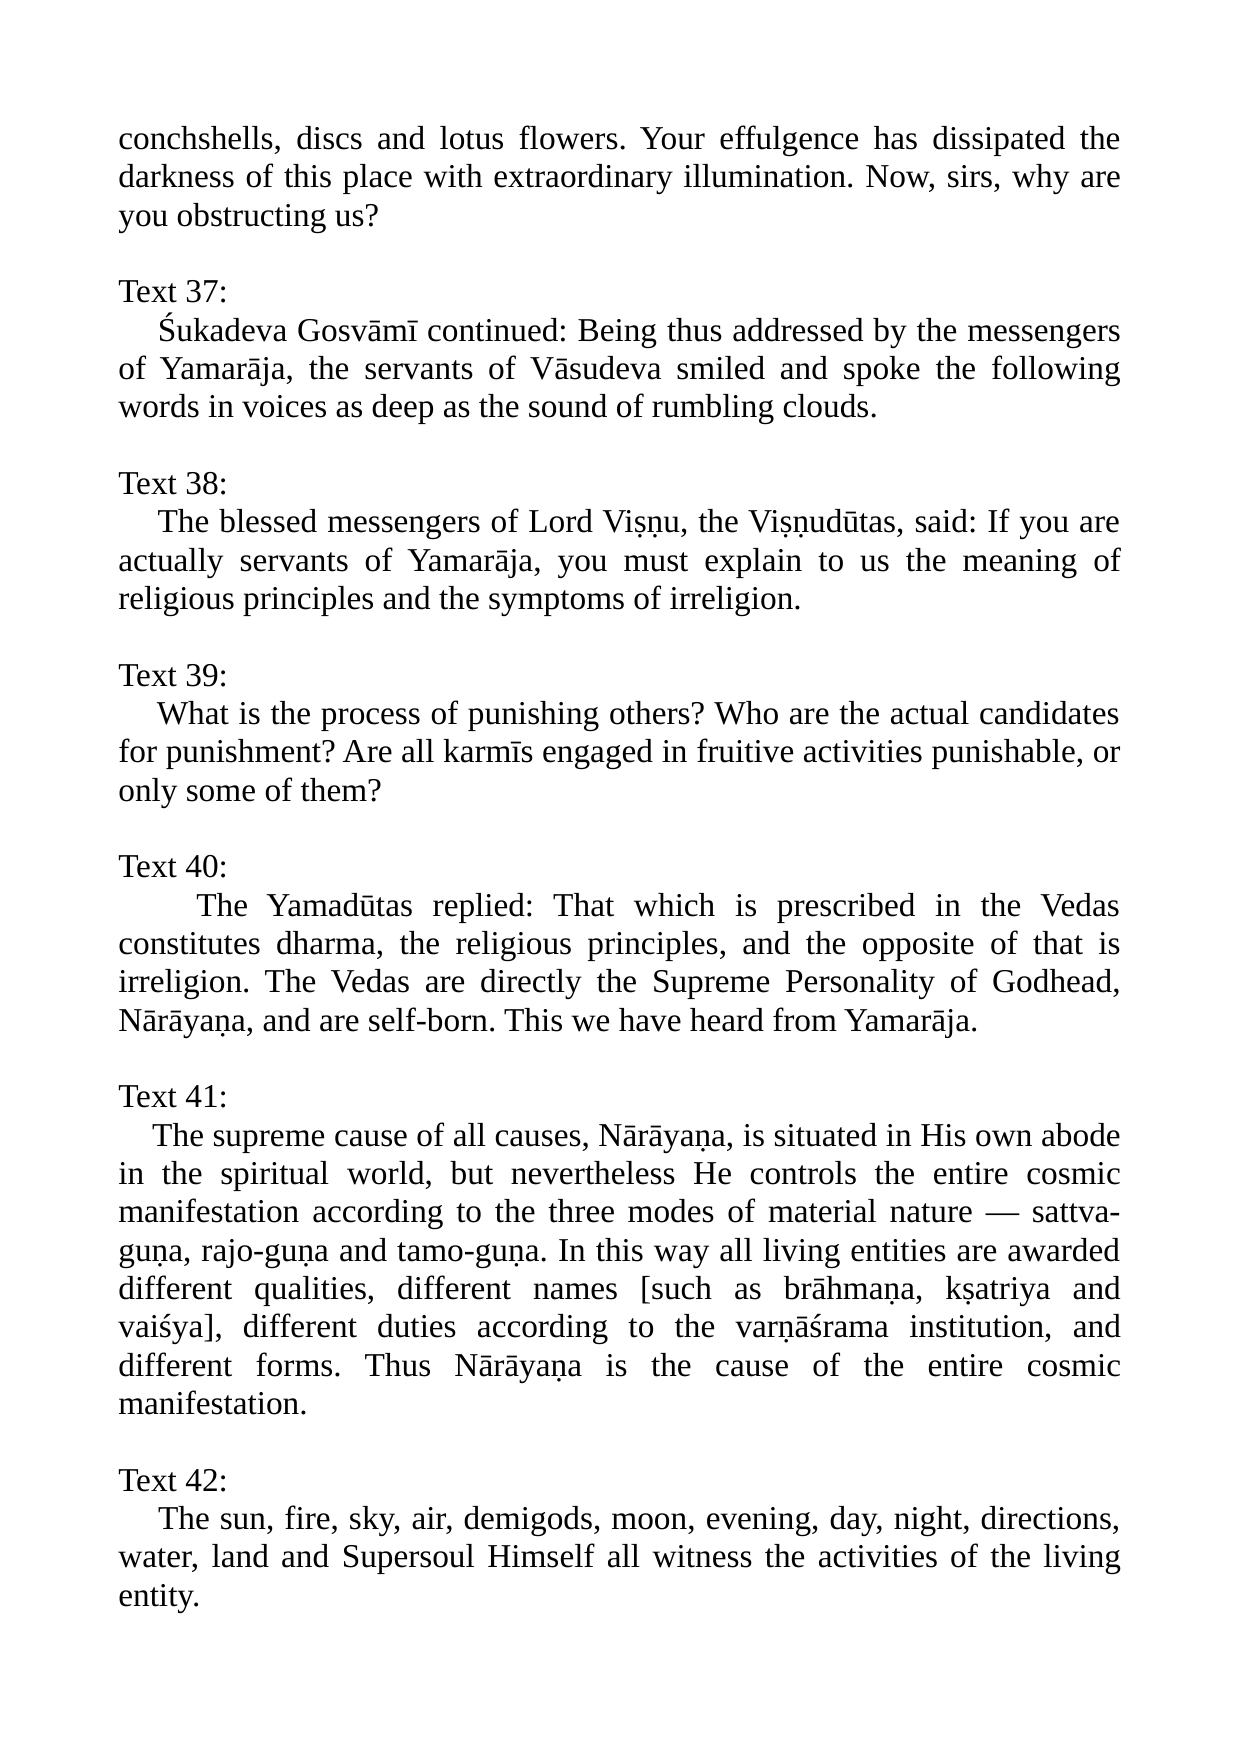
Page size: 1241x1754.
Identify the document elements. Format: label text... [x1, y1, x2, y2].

text Text 38: [118, 463, 1122, 501]
text Text 37: [118, 271, 1122, 310]
text The blessed messengers of Lord Viṣṇu, the Viṣṇudūtas, said: If you are actually servants of Yamarāja, you must explain to us the meaning of religious principles and the symptoms of irreligion. [118, 501, 1122, 616]
text Śukadeva Gosvāmī continued: Being thus addressed by the messengers of Yamarāja, the servants of Vāsudeva smiled and spoke the following words in voices as deep as the sound of rumbling clouds. [118, 310, 1122, 425]
text Text 39: [118, 655, 1122, 693]
text What is the process of punishing others? Who are the actual candidates for punishment? Are all karmīs engaged in fruitive activities punishable, or only some of them? [118, 693, 1122, 808]
text The Yamadūtas replied: That which is prescribed in the Vedas constitutes dharma, the religious principles, and the opposite of that is irreligion. The Vedas are directly the Supreme Personality of Godhead, Nārāyaṇa, and are self-born. This we have heard from Yamarāja. [118, 885, 1122, 1038]
text conchshells, discs and lotus flowers. Your effulgence has dissipated the darkness of this place with extraordinary illumination. Now, sirs, why are you obstructing us? [118, 118, 1122, 233]
text The supreme cause of all causes, Nārāyaṇa, is situated in His own abode in the spiritual world, but nevertheless He controls the entire cosmic manifestation according to the three modes of material nature — sattva-guṇa, rajo-guṇa and tamo-guṇa. In this way all living entities are awarded different qualities, different names [such as brāhmaṇa, kṣatriya and vaiśya], different duties according to the varṇāśrama institution, and different forms. Thus Nārāyaṇa is the cause of the entire cosmic manifestation. [118, 1115, 1122, 1421]
text The sun, fire, sky, air, demigods, moon, evening, day, night, directions, water, land and Supersoul Himself all witness the activities of the living entity. [118, 1498, 1122, 1613]
text Text 40: [118, 846, 1122, 885]
text Text 42: [118, 1460, 1122, 1498]
text Text 41: [118, 1076, 1122, 1115]
